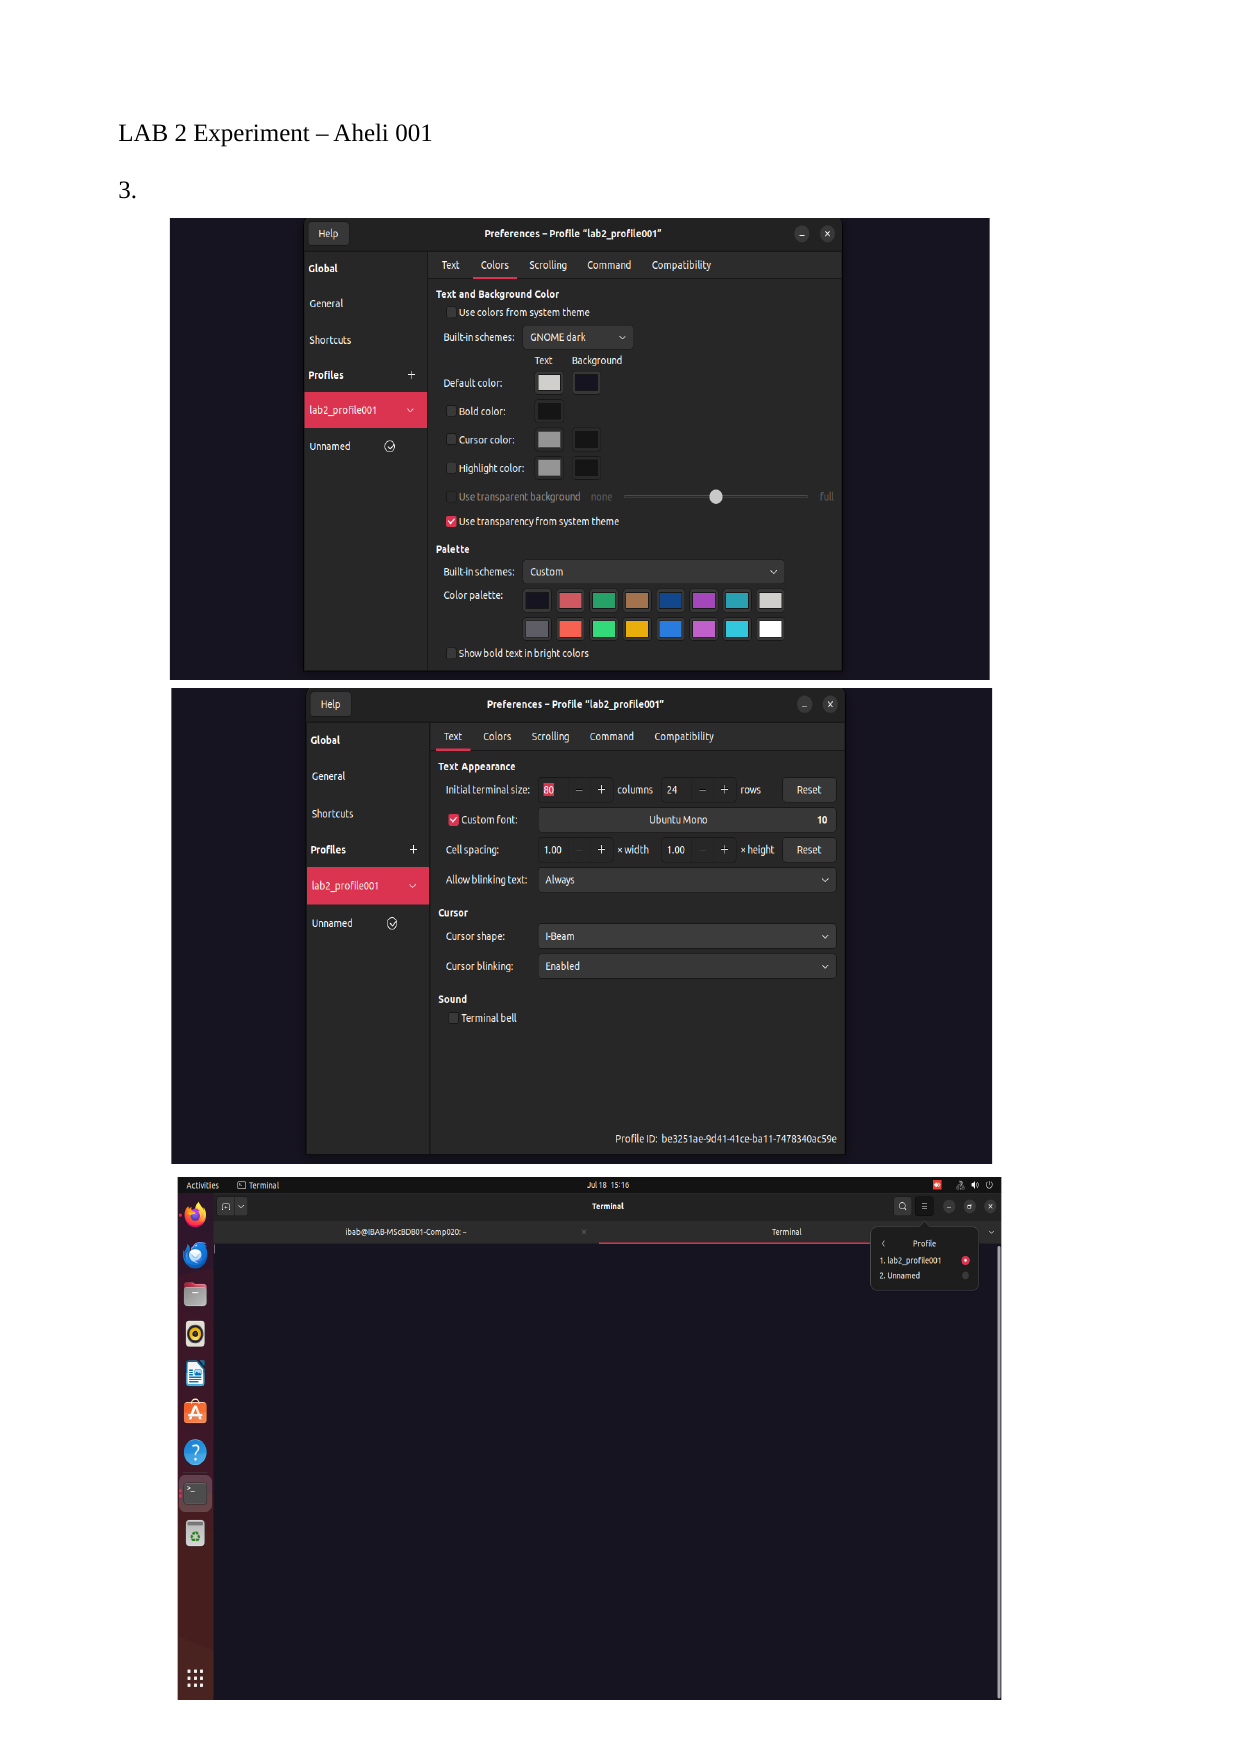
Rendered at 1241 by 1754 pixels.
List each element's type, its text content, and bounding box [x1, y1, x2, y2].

picture [171, 688, 993, 1164]
text 3. [118, 176, 1122, 204]
picture [177, 1177, 1002, 1700]
picture [169, 218, 990, 680]
text LAB 2 Experiment – Aheli 001 [118, 118, 1122, 147]
